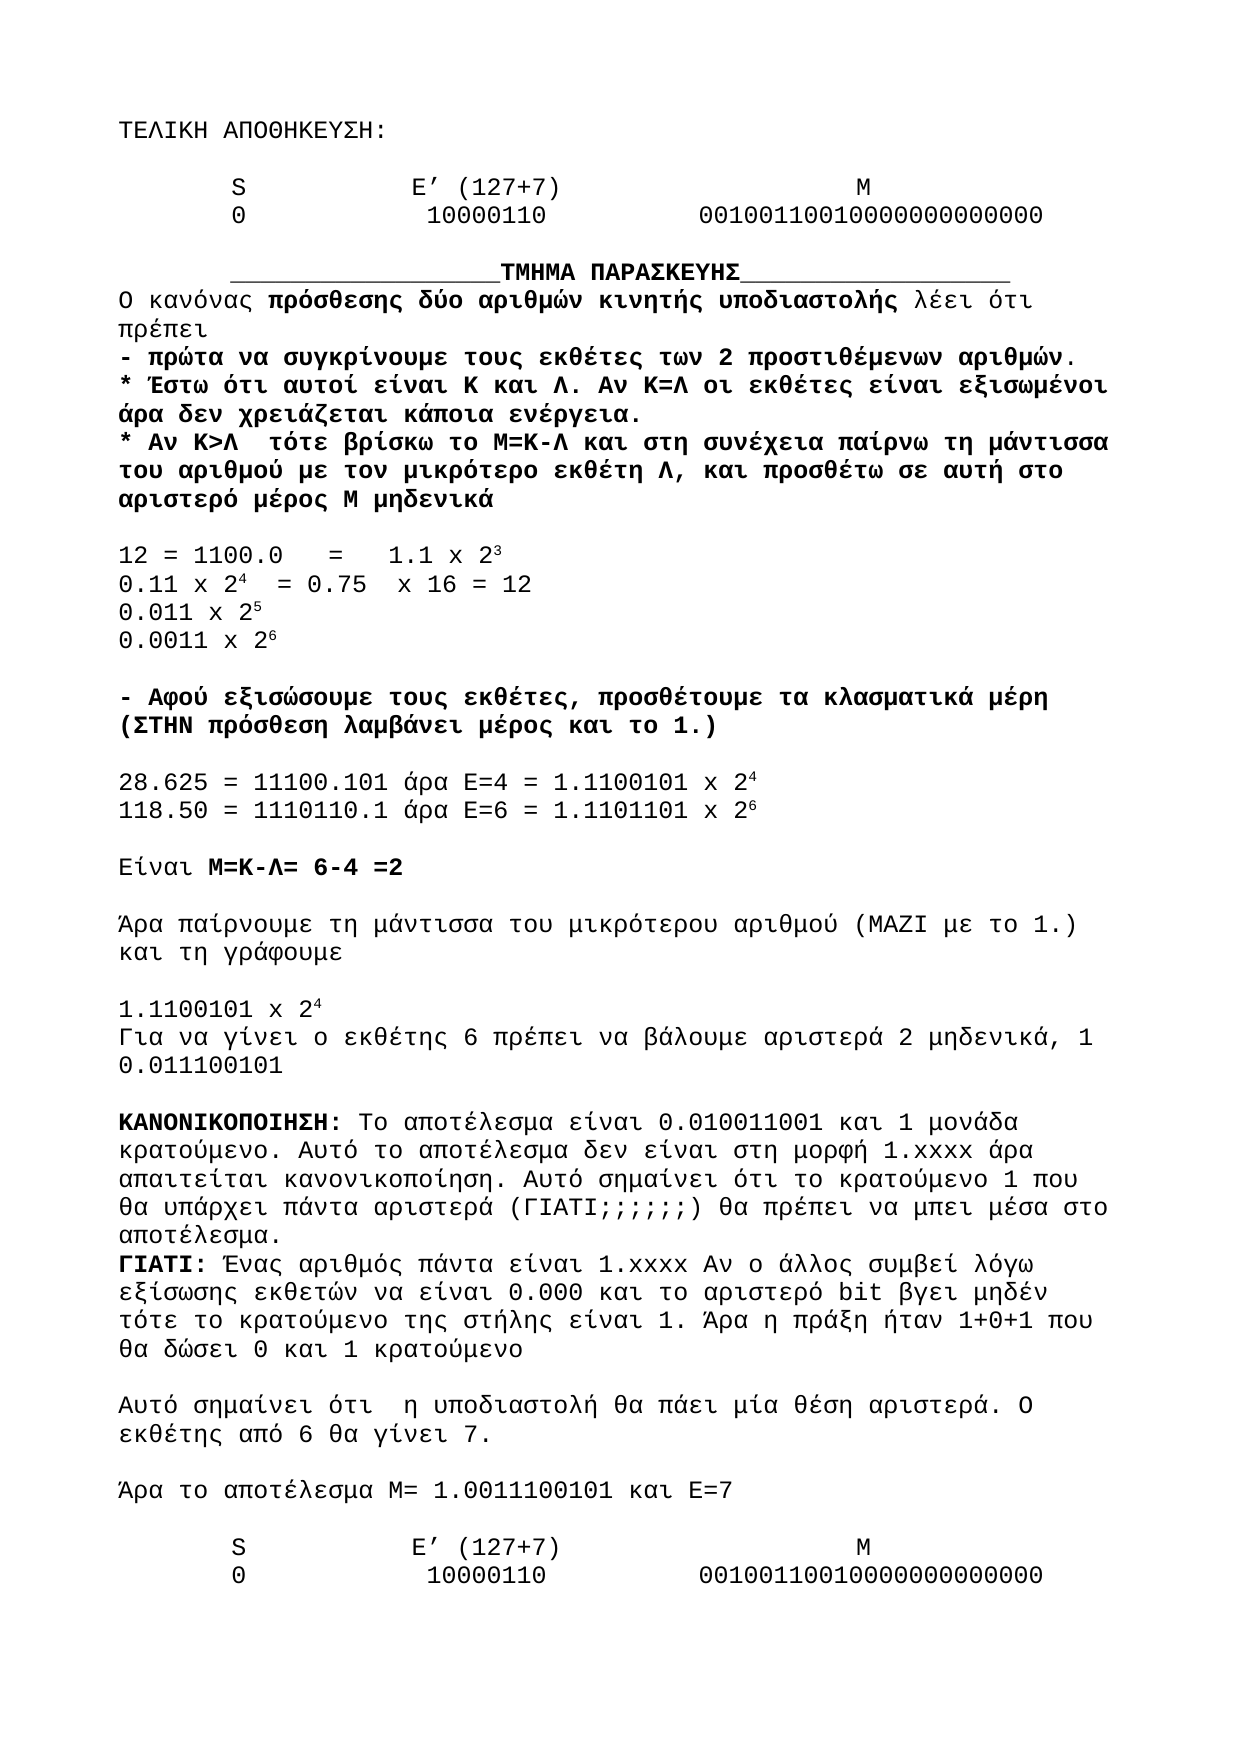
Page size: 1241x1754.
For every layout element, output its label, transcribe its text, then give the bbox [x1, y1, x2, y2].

text Είναι Μ=Κ-Λ= 6-4 =2 [118, 855, 1122, 883]
text 1.1100101 x 24 [118, 996, 1122, 1025]
table_header M [619, 175, 1122, 203]
table_cell 0 [124, 203, 354, 231]
text 118.50 = 1110110.1 άρα Ε=6 = 1.1101101 x 26 [118, 798, 1122, 826]
table_header S [124, 175, 354, 203]
text ΤΕΛΙΚΗ ΑΠΟΘΗΚΕΥΣΗ: [118, 118, 1122, 146]
table_cell 00100110010000000000000 [619, 203, 1122, 231]
text Αυτό σημαίνει ότι η υποδιαστολή θα πάει μία θέση αριστερά. Ο εκθέτης από 6 θα γίνει 7. [118, 1393, 1122, 1450]
text 28.625 = 11100.101 άρα Ε=4 = 1.1100101 x 24 [118, 770, 1122, 798]
table_cell 0 [124, 1563, 354, 1591]
text 0.011 x 25 [118, 600, 1122, 628]
text 0.11 x 24 = 0.75 x 16 = 12 [118, 571, 1122, 600]
text ΓΙΑΤΙ: Ένας αριθμός πάντα είναι 1.xxxx Αν ο άλλος συμβεί λόγω εξίσωσης εκθετών να είναι 0.000 και το αριστερό bit βγει μηδέν τότε το κρατούμενο της στήλης είναι 1. Άρα η πράξη ήταν 1+0+1 που θα δώσει 0 και 1 κρατούμενο [118, 1251, 1122, 1365]
text __________________ΤΜΗΜΑ ΠΑΡΑΣΚΕΥΗΣ__________________ [118, 260, 1122, 288]
text - πρώτα να συγκρίνουμε τους εκθέτες των 2 προστιθέμενων αριθμών. [118, 345, 1122, 373]
table_header E’ (127+7) [354, 175, 619, 203]
text 0.0011 x 26 [118, 628, 1122, 656]
text Άρα το αποτέλεσμα Μ= 1.0011100101 και Ε=7 [118, 1478, 1122, 1506]
text Άρα παίρνουμε τη μάντισσα του μικρότερου αριθμού (ΜΑΖΙ με το 1.) και τη γράφουμε [118, 911, 1122, 968]
table_cell 10000110 [354, 203, 619, 231]
text * Αν Κ>Λ τότε βρίσκω το Μ=Κ-Λ και στη συνέχεια παίρνω τη μάντισσα του αριθμού με τον μικρότερο εκθέτη Λ, και προσθέτω σε αυτή στο αριστερό μέρος Μ μηδενικά [118, 430, 1122, 515]
table_header M [619, 1535, 1122, 1563]
table_header E’ (127+7) [354, 1535, 619, 1563]
text 12 = 1100.0 = 1.1 x 23 [118, 543, 1122, 571]
text - Αφού εξισώσουμε τους εκθέτες, προσθέτουμε τα κλασματικά μέρη (ΣΤΗΝ πρόσθεση λαμβάνει μέρος και το 1.) [118, 685, 1122, 741]
table_header S [124, 1535, 354, 1563]
text Ο κανόνας πρόσθεσης δύο αριθμών κινητής υποδιαστολής λέει ότι πρέπει [118, 288, 1122, 345]
text Για να γίνει ο εκθέτης 6 πρέπει να βάλουμε αριστερά 2 μηδενικά, 1 0.011100101 [118, 1025, 1122, 1081]
table_cell 10000110 [354, 1563, 619, 1591]
table_cell 00100110010000000000000 [619, 1563, 1122, 1591]
text ΚΑΝΟΝΙΚΟΠΟΙΗΣΗ: Το αποτέλεσμα είναι 0.010011001 και 1 μονάδα κρατούμενο. Αυτό το αποτέλεσμα δεν είναι στη μορφή 1.xxxx άρα απαιτείται κανονικοποίηση. Αυτό σημαίνει ότι το κρατούμενο 1 που θα υπάρχει πάντα αριστερά (ΓΙΑΤΙ;;;;;;) θα πρέπει να μπει μέσα στο αποτέλεσμα. [118, 1110, 1122, 1251]
text * Έστω ότι αυτοί είναι Κ και Λ. Αν Κ=Λ οι εκθέτες είναι εξισωμένοι άρα δεν χρειάζεται κάποια ενέργεια. [118, 373, 1122, 430]
